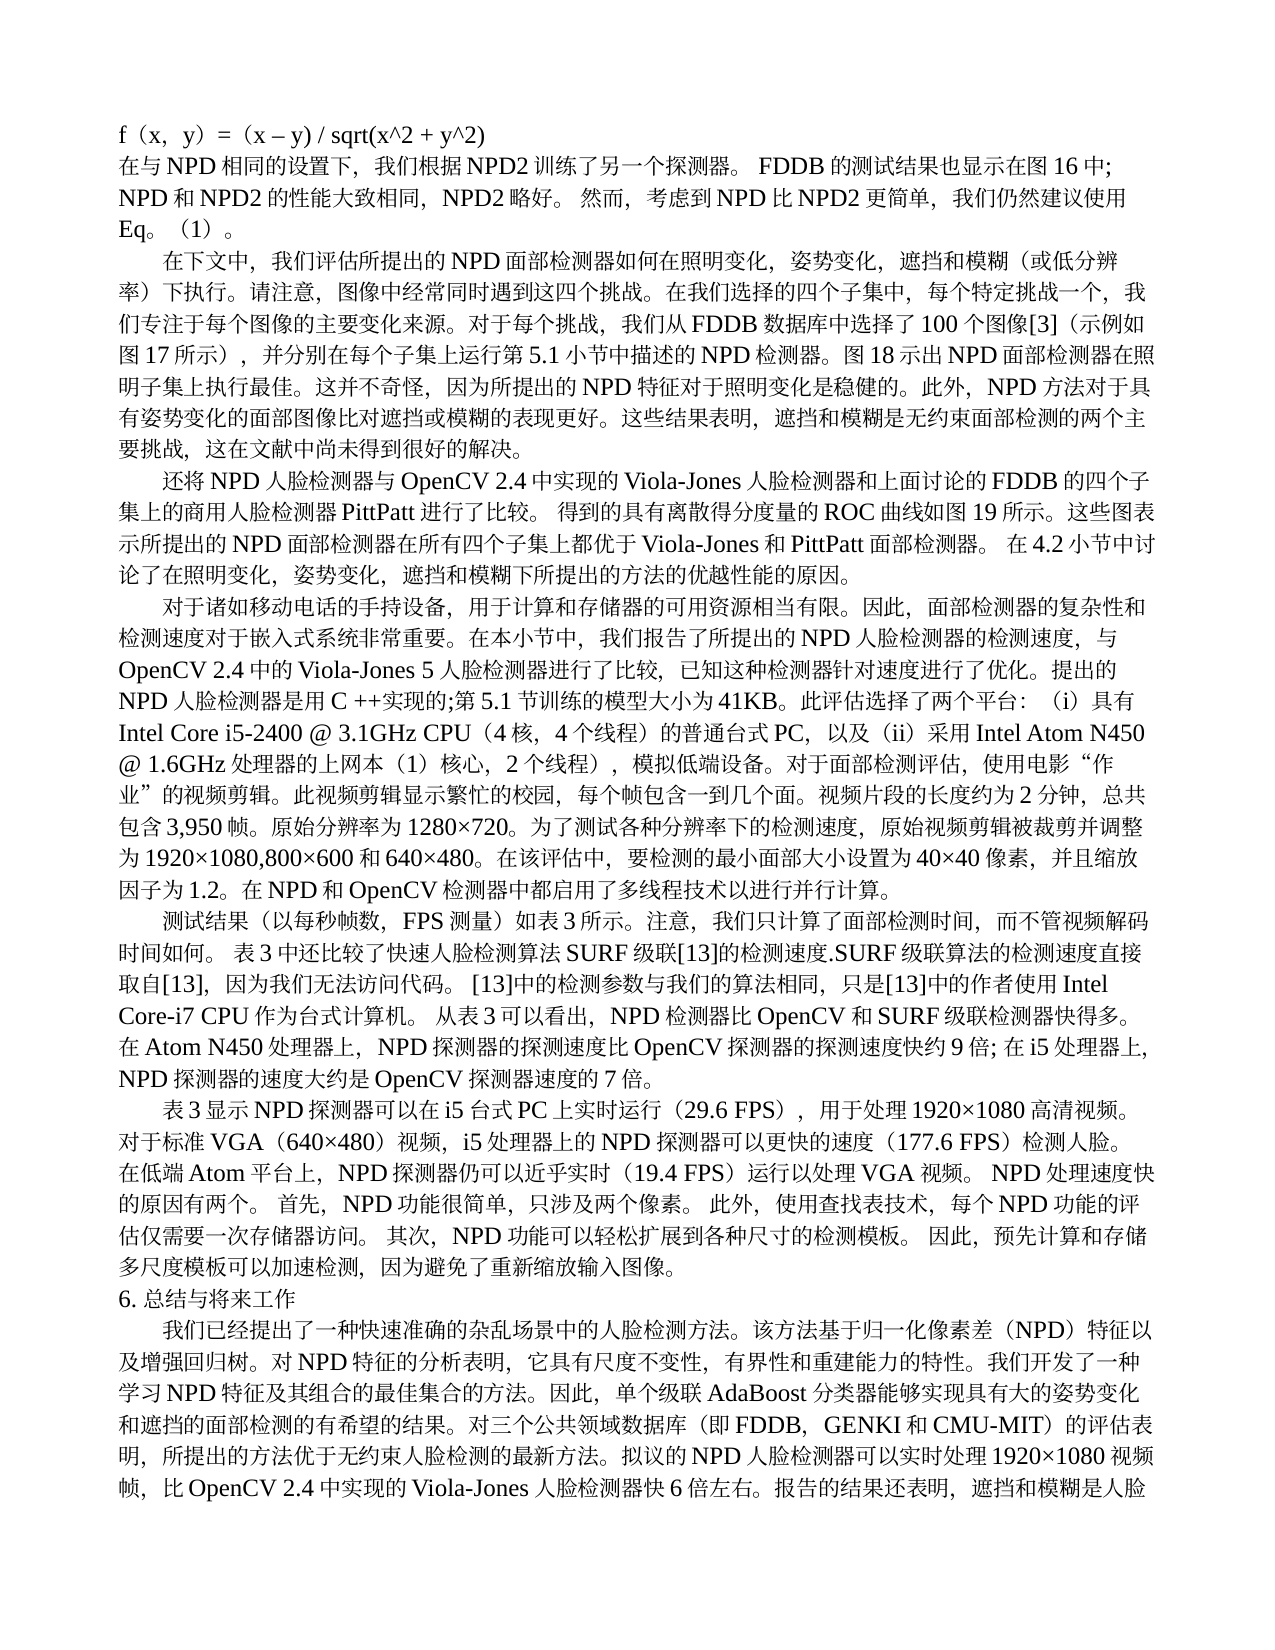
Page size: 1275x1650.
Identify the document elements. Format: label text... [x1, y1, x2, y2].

text 在与NPD相同的设置下，我们根据NPD2训练了另一个探测器。 FDDB的测试结果也显示在图16中; NPD和NPD2的性能大致相同，NPD2略好。 然而，考虑到NPD比NPD2更简单，我们仍然建议使用Eq。（1）。 [118, 149, 1157, 244]
text 还将NPD人脸检测器与OpenCV 2.4中实现的Viola-Jones人脸检测器和上面讨论的FDDB的四个子集上的商用人脸检测器PittPatt进行了比较。 得到的具有离散得分度量的ROC曲线如图19所示。这些图表示所提出的NPD面部检测器在所有四个子集上都优于Viola-Jones和PittPatt面部检测器。 在4.2小节中讨论了在照明变化，姿势变化，遮挡和模糊下所提出的方法的优越性能的原因。 [118, 464, 1157, 590]
text f（x，y）=（x – y) / sqrt(x^2 + y^2) [118, 118, 1157, 149]
text 对于诸如移动电话的手持设备，用于计算和存储器的可用资源相当有限。因此，面部检测器的复杂性和检测速度对于嵌入式系统非常重要。在本小节中，我们报告了所提出的NPD人脸检测器的检测速度，与OpenCV 2.4中的Viola-Jones 5人脸检测器进行了比较，已知这种检测器针对速度进行了优化。提出的NPD人脸检测器是用C ++实现的;第5.1节训练的模型大小为41KB。此评估选择了两个平台：（i）具有Intel Core i5-2400 @ 3.1GHz CPU（4核，4个线程）的普通台式PC，以及（ii）采用Intel Atom N450 @ 1.6GHz处理器的上网本（1）核心，2个线程），模拟低端设备。对于面部检测评估，使用电影“作业”的视频剪辑。此视频剪辑显示繁忙的校园，每个帧包含一到几个面。视频片段的长度约为2分钟，总共包含3,950帧。原始分辨率为1280×720。为了测试各种分辨率下的检测速度，原始视频剪辑被裁剪并调整为1920×1080,800×600和640×480。在该评估中，要检测的最小面部大小设置为40×40像素，并且缩放因子为1.2。在NPD和OpenCV检测器中都启用了多线程技术以进行并行计算。 [118, 590, 1157, 904]
text 表3显示NPD探测器可以在i5台式PC上实时运行（29.6 FPS），用于处理1920×1080高清视频。 对于标准VGA（640×480）视频，i5处理器上的NPD探测器可以更快的速度（177.6 FPS）检测人脸。 在低端Atom平台上，NPD探测器仍可以近乎实时（19.4 FPS）运行以处理VGA视频。 NPD处理速度快的原因有两个。 首先，NPD功能很简单，只涉及两个像素。 此外，使用查找表技术，每个NPD功能的评估仅需要一次存储器访问。 其次，NPD功能可以轻松扩展到各种尺寸的检测模板。 因此，预先计算和存储多尺度模板可以加速检测，因为避免了重新缩放输入图像。 [118, 1093, 1157, 1282]
text 我们已经提出了一种快速准确的杂乱场景中的人脸检测方法。该方法基于归一化像素差（NPD）特征以及增强回归树。对NPD特征的分析表明，它具有尺度不变性，有界性和重建能力的特性。我们开发了一种学习NPD特征及其组合的最佳集合的方法。因此，单个级联AdaBoost分类器能够实现具有大的姿势变化和遮挡的面部检测的有希望的结果。对三个公共领域数据库（即FDDB，GENKI和CMU-MIT）的评估表明，所提出的方法优于无约束人脸检测的最新方法。拟议的NPD人脸检测器可以实时处理1920×1080视频帧，比OpenCV 2.4中实现的Viola-Jones人脸检测器快6倍左右。报告的结果还表明，遮挡和模糊是人脸 [118, 1313, 1157, 1502]
text 测试结果（以每秒帧数，FPS测量）如表3所示。注意，我们只计算了面部检测时间，而不管视频解码时间如何。 表3中还比较了快速人脸检测算法SURF级联[13]的检测速度.SURF级联算法的检测速度直接取自[13]，因为我们无法访问代码。 [13]中的检测参数与我们的算法相同，只是[13]中的作者使用Intel Core-i7 CPU作为台式计算机。 从表3可以看出，NPD检测器比OpenCV和SURF级联检测器快得多。 在Atom N450处理器上，NPD探测器的探测速度比OpenCV探测器的探测速度快约9倍; 在i5处理器上，NPD探测器的速度大约是OpenCV探测器速度的7倍。 [118, 904, 1157, 1093]
text 6. 总结与将来工作 [118, 1282, 1157, 1313]
text 在下文中，我们评估所提出的NPD面部检测器如何在照明变化，姿势变化，遮挡和模糊（或低分辨率）下执行。请注意，图像中经常同时遇到这四个挑战。在我们选择的四个子集中，每个特定挑战一个，我们专注于每个图像的主要变化来源。对于每个挑战，我们从FDDB数据库中选择了100个图像[3]（示例如图17所示），并分别在每个子集上运行第5.1小节中描述的NPD检测器。图18示出NPD面部检测器在照明子集上执行最佳。这并不奇怪，因为所提出的NPD特征对于照明变化是稳健的。此外，NPD方法对于具有姿势变化的面部图像比对遮挡或模糊的表现更好。这些结果表明，遮挡和模糊是无约束面部检测的两个主要挑战，这在文献中尚未得到很好的解决。 [118, 244, 1157, 464]
